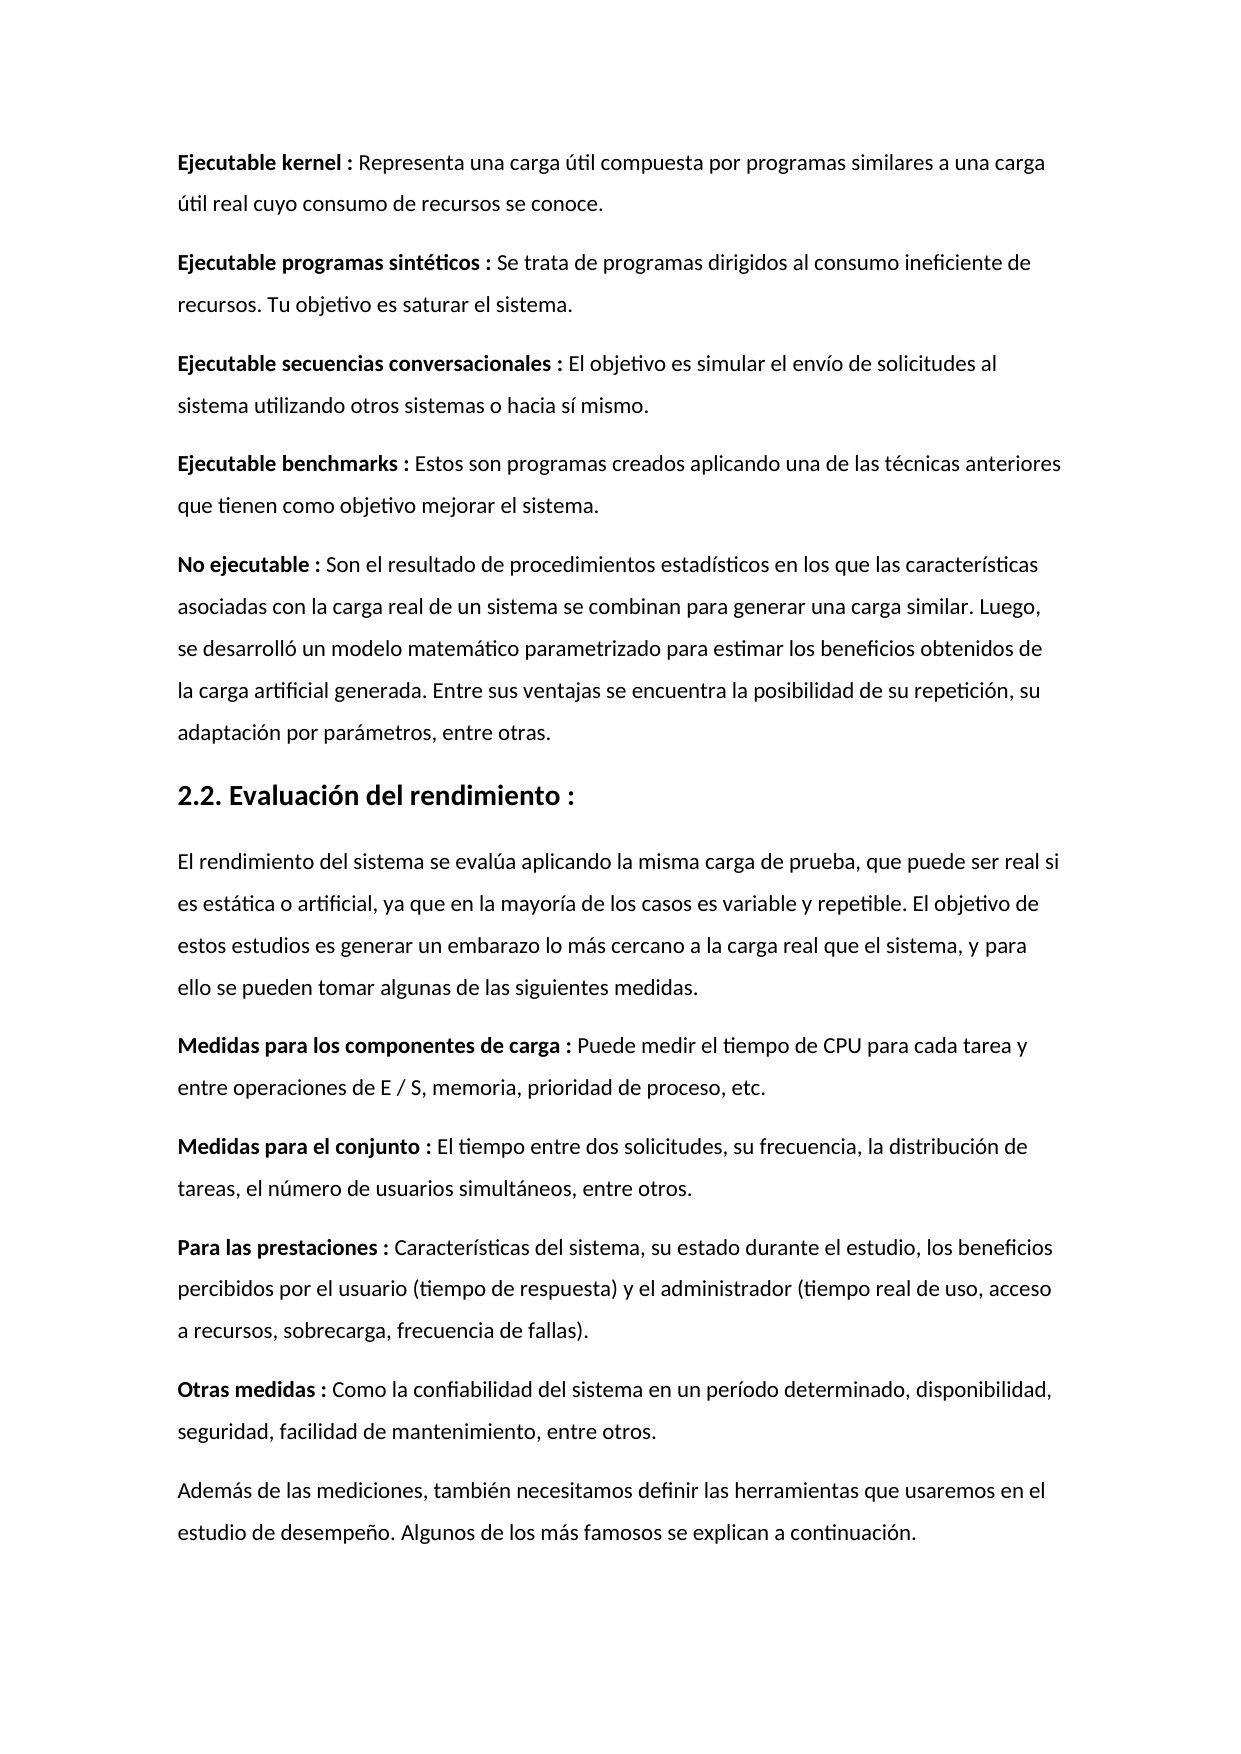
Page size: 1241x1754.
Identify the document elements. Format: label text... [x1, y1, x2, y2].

text Medidas para el conjunto : El tiempo entre dos solicitudes, su frecuencia, la distribución de tareas, el número de usuarios simultáneos, entre otros. [177, 1132, 1063, 1202]
text No ejecutable : Son el resultado de procedimientos estadísticos en los que las características asociadas con la carga real de un sistema se combinan para generar una carga similar. Luego, se desarrolló un modelo matemático parametrizado para estimar los beneficios obtenidos de la carga artificial generada. Entre sus ventajas se encuentra la posibilidad de su repetición, su adaptación por parámetros, entre otras. [177, 550, 1063, 746]
text Ejecutable programas sintéticos : Se trata de programas dirigidos al consumo ineficiente de recursos. Tu objetivo es saturar el sistema. [177, 248, 1063, 318]
text Otras medidas : Como la confiabilidad del sistema en un período determinado, disponibilidad, seguridad, facilidad de mantenimiento, entre otros. [177, 1375, 1063, 1445]
text Para las prestaciones : Características del sistema, su estado durante el estudio, los beneficios percibidos por el usuario (tiempo de respuesta) y el administrador (tiempo real de uso, acceso a recursos, sobrecarga, frecuencia de fallas). [177, 1233, 1063, 1344]
text Ejecutable benchmarks : Estos son programas creados aplicando una de las técnicas anteriores que tienen como objetivo mejorar el sistema. [177, 449, 1063, 519]
text Ejecutable kernel : Representa una carga útil compuesta por programas similares a una carga útil real cuyo consumo de recursos se conoce. [177, 148, 1063, 218]
text 2.2. Evaluación del rendimiento : [177, 777, 1063, 812]
text Además de las mediciones, también necesitamos definir las herramientas que usaremos en el estudio de desempeño. Algunos de los más famosos se explican a continuación. [177, 1476, 1063, 1546]
text El rendimiento del sistema se evalúa aplicando la misma carga de prueba, que puede ser real si es estática o artificial, ya que en la mayoría de los casos es variable y repetible. El objetivo de estos estudios es generar un embarazo lo más cercano a la carga real que el sistema, y ​​para ello se pueden tomar algunas de las siguientes medidas. [177, 847, 1063, 1001]
text Ejecutable secuencias conversacionales : El objetivo es simular el envío de solicitudes al sistema utilizando otros sistemas o hacia sí mismo. [177, 349, 1063, 419]
text Medidas para los componentes de carga : Puede medir el tiempo de CPU para cada tarea y entre operaciones de E / S, memoria, prioridad de proceso, etc. [177, 1031, 1063, 1101]
